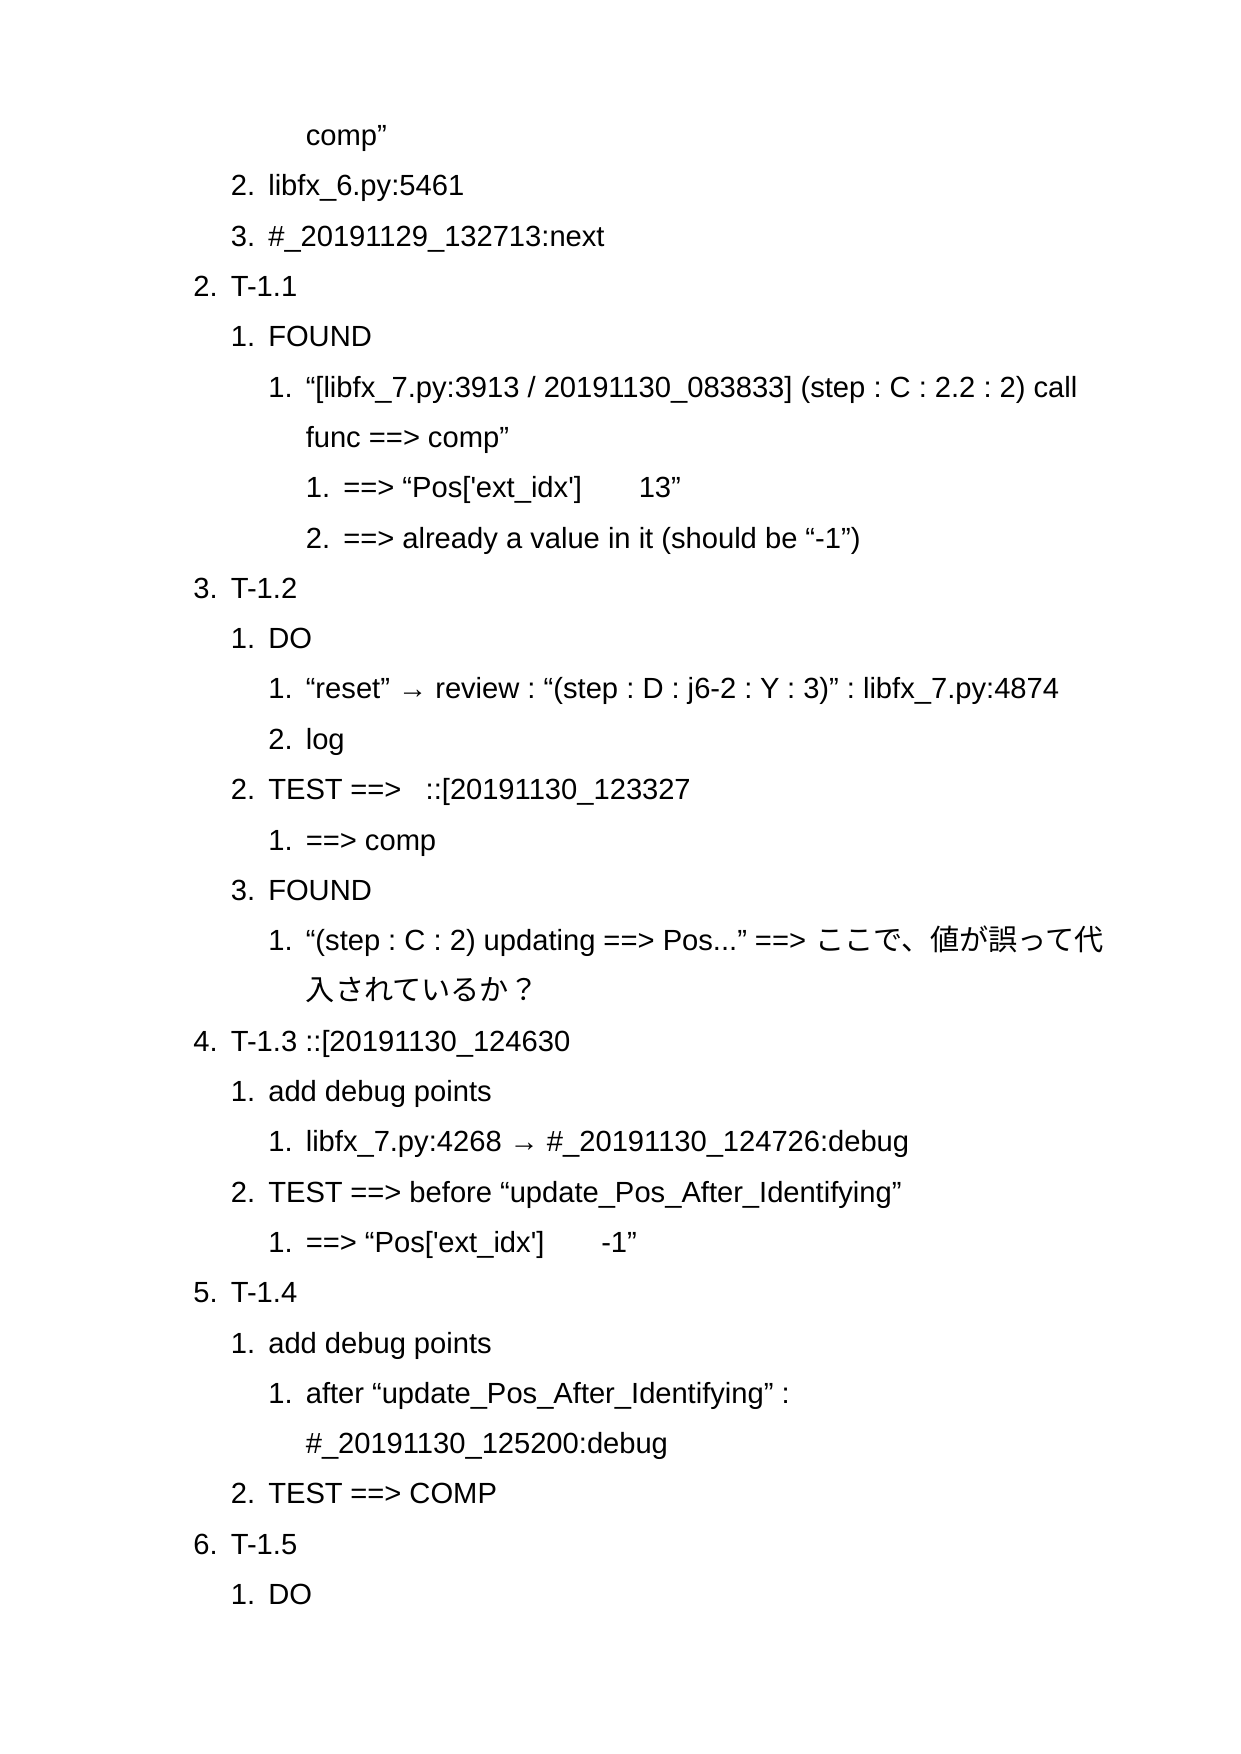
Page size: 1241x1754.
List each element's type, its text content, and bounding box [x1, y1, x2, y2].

list libfx_6.py:5461 [231, 168, 1122, 202]
list add debug points [231, 1074, 1122, 1108]
list after “update_Pos_After_Identifying” : #_20191130_125200:debug [268, 1376, 1122, 1460]
list FOUND [231, 319, 1122, 353]
list #_20191129_132713:next [231, 219, 1122, 252]
list DO [231, 621, 1122, 655]
list T-1.1 [193, 269, 1122, 303]
list FOUND [231, 873, 1122, 906]
list TEST ==> ::[20191130_123327 [231, 772, 1122, 806]
list TEST ==> before “update_Pos_After_Identifying” [231, 1175, 1122, 1208]
list ==> already a value in it (should be “-1”) [306, 521, 1122, 554]
list T-1.4 [193, 1275, 1122, 1309]
list “(step : C : 2) updating ==> Pos...” ==> ここで、値が誤って代入されているか？ [268, 923, 1122, 1007]
list ==> “Pos['ext_idx'] -1” [268, 1225, 1122, 1258]
list T-1.3 ::[20191130_124630 [193, 1024, 1122, 1057]
list add debug points [231, 1326, 1122, 1359]
list TEST ==> COMP [231, 1477, 1122, 1510]
list T-1.5 [193, 1527, 1122, 1560]
list “[libfx_7.py:3913 / 20191130_083833] (step : C : 2.2 : 2) call func ==> comp” [268, 370, 1122, 453]
list “reset” → review : “(step : D : j6-2 : Y : 3)” : libfx_7.py:4874 [268, 672, 1122, 705]
list log [268, 722, 1122, 755]
list T-1.2 [193, 571, 1122, 604]
list ==> “Pos['ext_idx'] 13” [306, 470, 1122, 504]
list DO [231, 1577, 1122, 1611]
list comp” [268, 118, 1122, 152]
list libfx_7.py:4268 → #_20191130_124726:debug [268, 1124, 1122, 1158]
list ==> comp [268, 822, 1122, 856]
